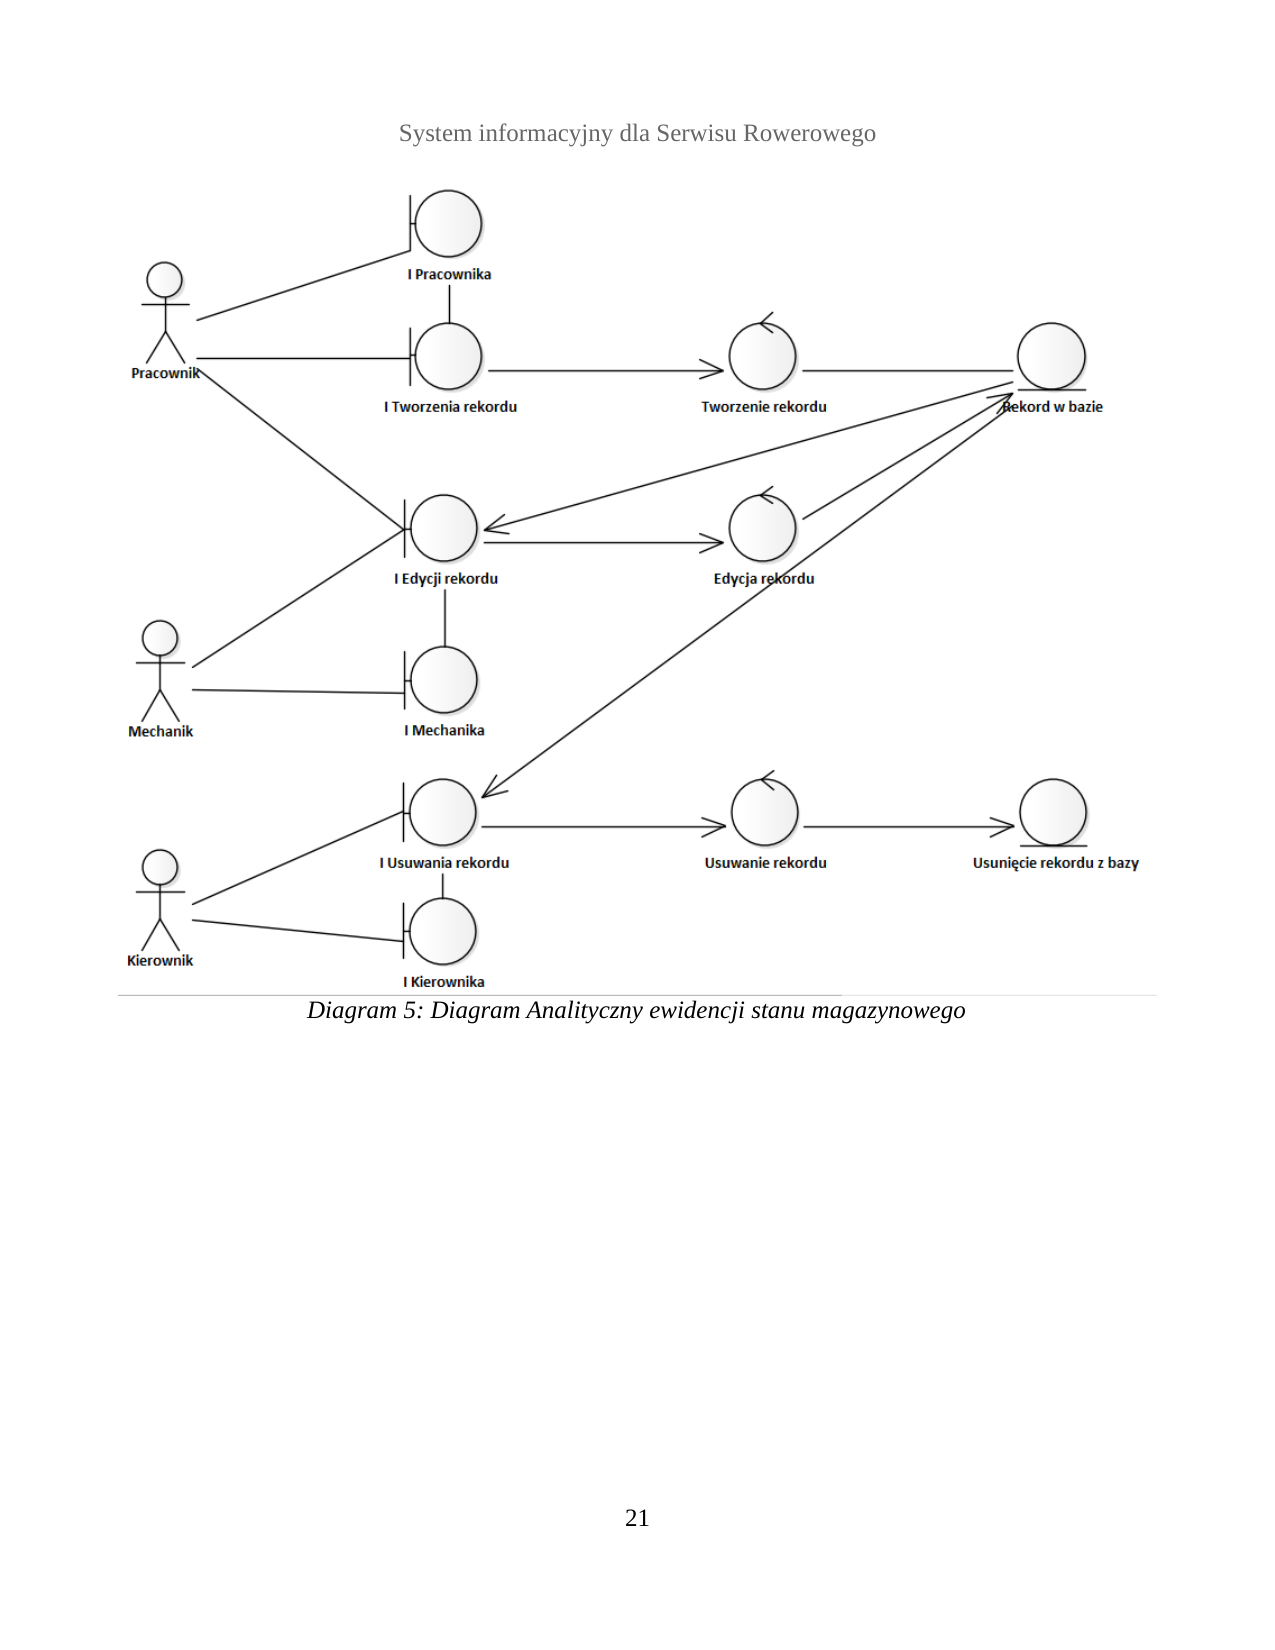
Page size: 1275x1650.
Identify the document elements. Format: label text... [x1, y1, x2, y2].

text Diagram 7: Diagram Analityczny ewidencji stanu magazynowego [118, 996, 1157, 1024]
picture [118, 176, 1157, 996]
